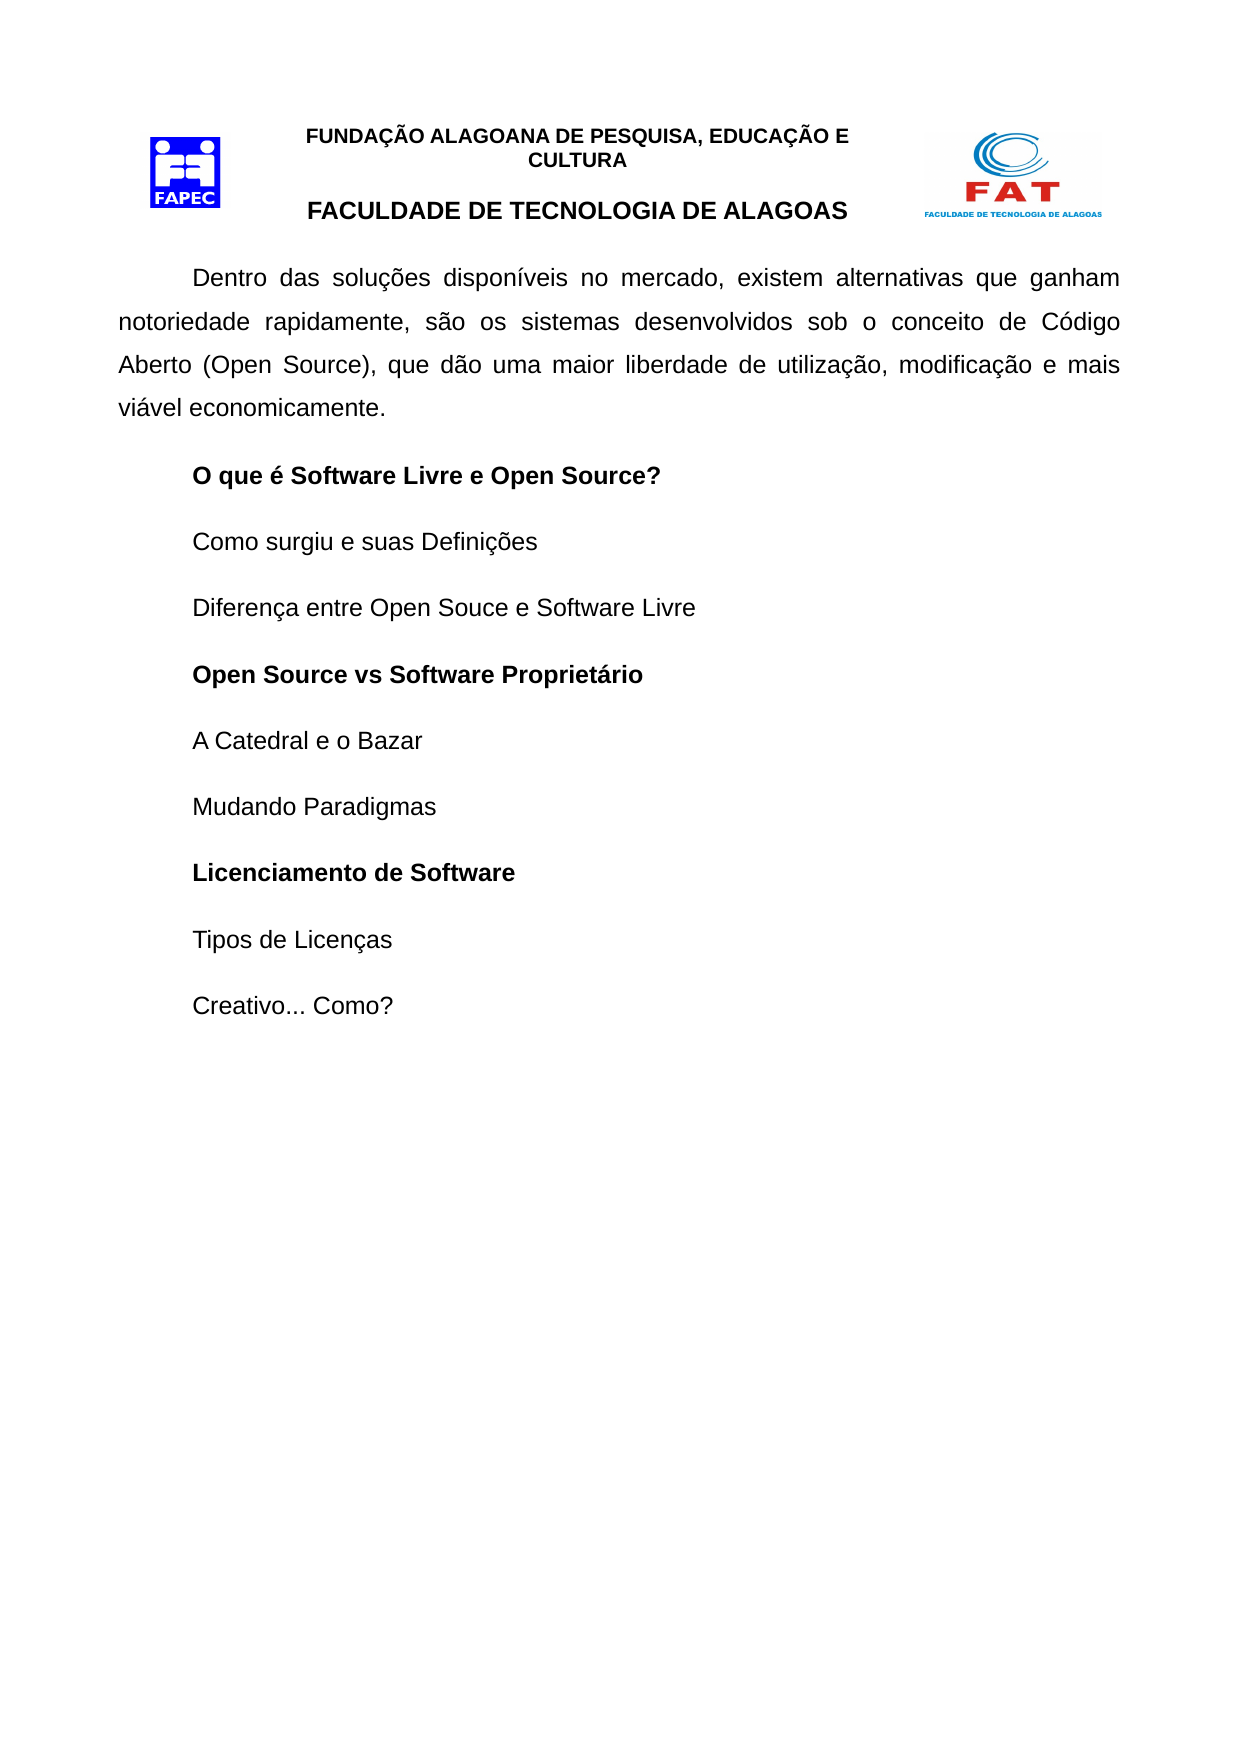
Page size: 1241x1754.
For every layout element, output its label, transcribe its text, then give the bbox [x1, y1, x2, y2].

subtitle Como surgiu e suas Definições [192, 527, 1122, 556]
subtitle Creativo... Como? [192, 991, 1122, 1020]
subtitle Mudando Paradigmas [192, 792, 1122, 821]
subtitle Licenciamento de Software [192, 858, 1122, 887]
subtitle O que é Software Livre e Open Source? [192, 461, 1122, 490]
subtitle Open Source vs Software Proprietário [192, 660, 1122, 688]
subtitle Tipos de Licenças [192, 925, 1122, 953]
text Dentro das soluções disponíveis no mercado, existem alternativas que ganham notoriedade rapidamente, são os sistemas desenvolvidos sob o conceito de Código Aberto (Open Source), que dão uma maior liberdade de utilização, modificação e mais viável economicamente. [118, 263, 1122, 422]
subtitle A Catedral e o Bazar [192, 726, 1122, 755]
picture [924, 132, 1102, 217]
subtitle Diferença entre Open Souce e Software Livre [192, 593, 1122, 622]
